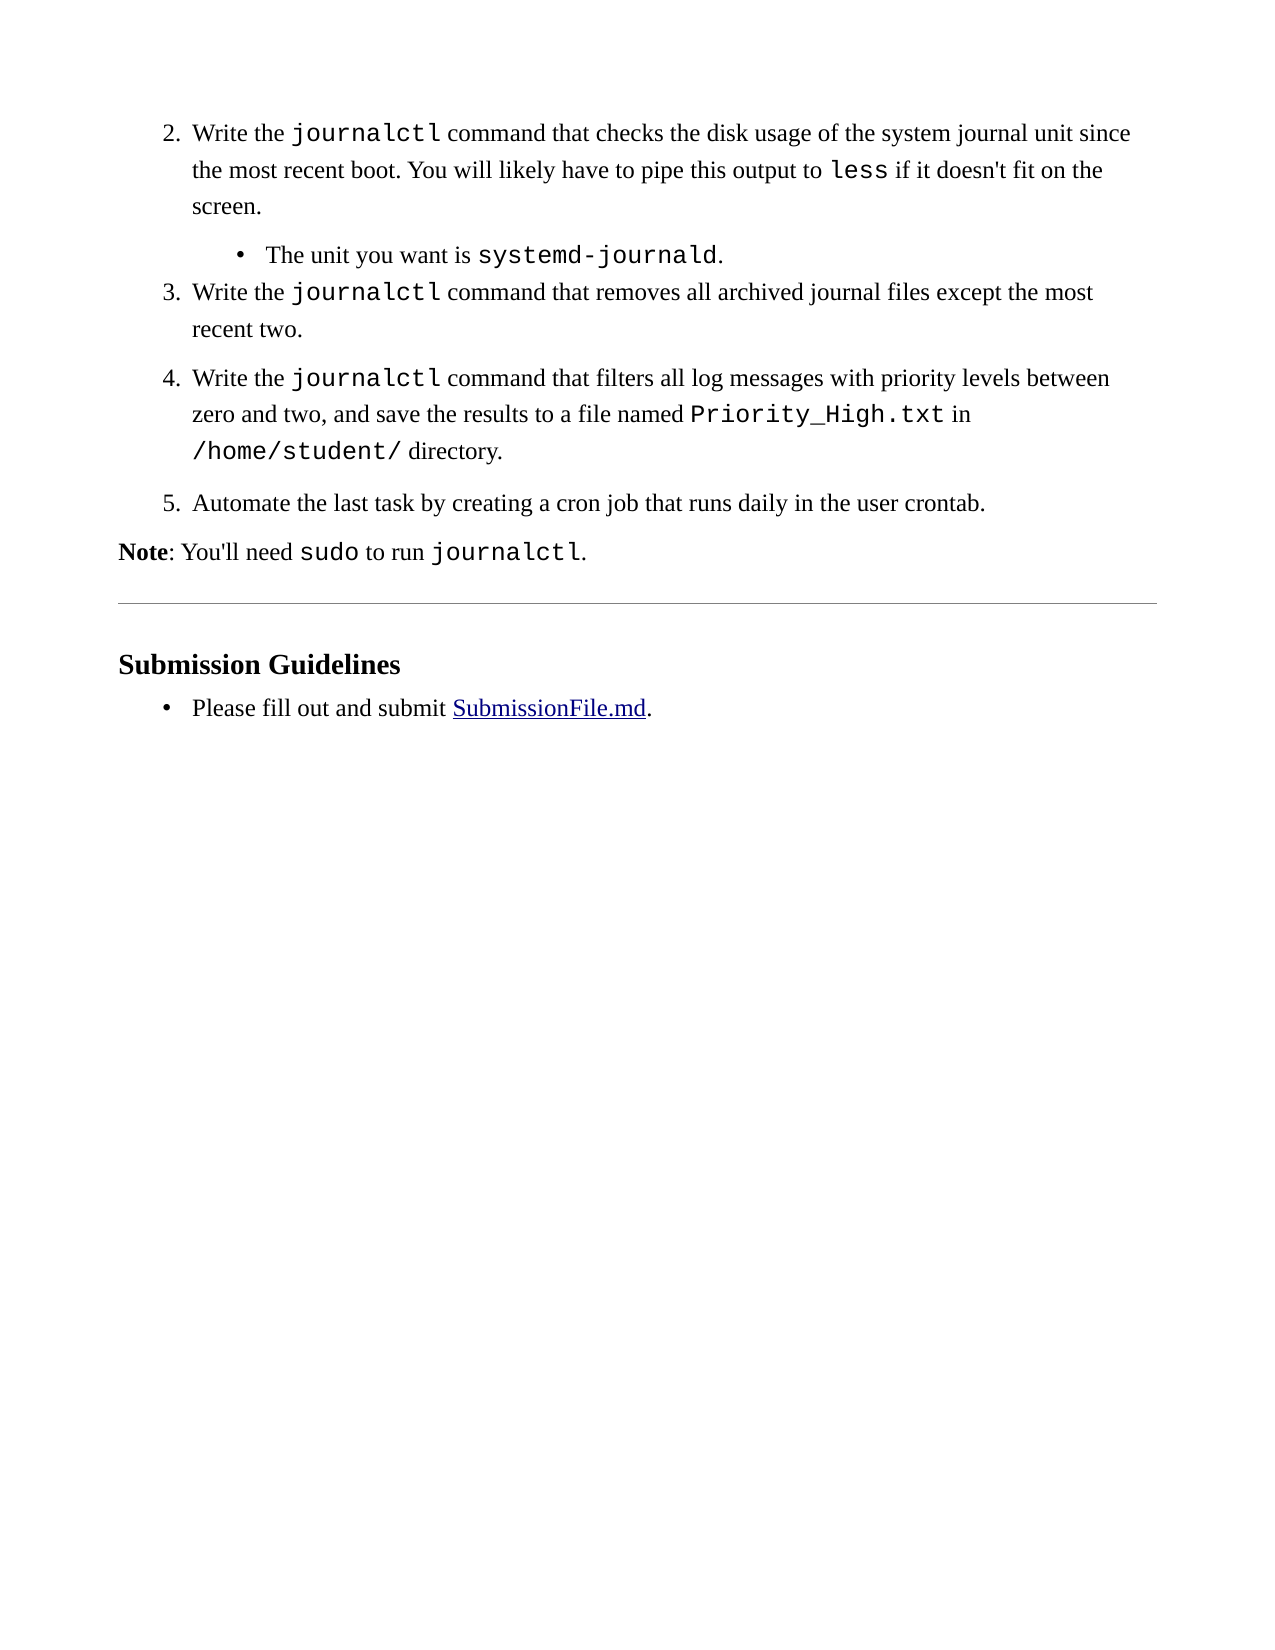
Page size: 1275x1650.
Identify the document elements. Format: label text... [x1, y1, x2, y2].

list Write the journalctl command that checks the disk usage of the system journal unit since the most recent boot. You will likely have to pipe this output to less if it doesn't fit on the screen. [162, 118, 1157, 220]
list Write the journalctl command that removes all archived journal files except the most recent two. [162, 277, 1157, 343]
list The unit you want is systemd-journald. [236, 240, 1157, 271]
list Please fill out and submit SubmissionFile.md. [162, 693, 1157, 722]
list Write the journalctl command that filters all log messages with priority levels between zero and two, and save the results to a file named Priority_High.txt in /home/student/ directory. [162, 363, 1157, 467]
list Automate the last task by creating a cron job that runs daily in the user crontab. [162, 488, 1157, 516]
text Note: You'll need sudo to run journalctl. [118, 537, 1157, 567]
subtitle Submission Guidelines [118, 647, 1157, 681]
